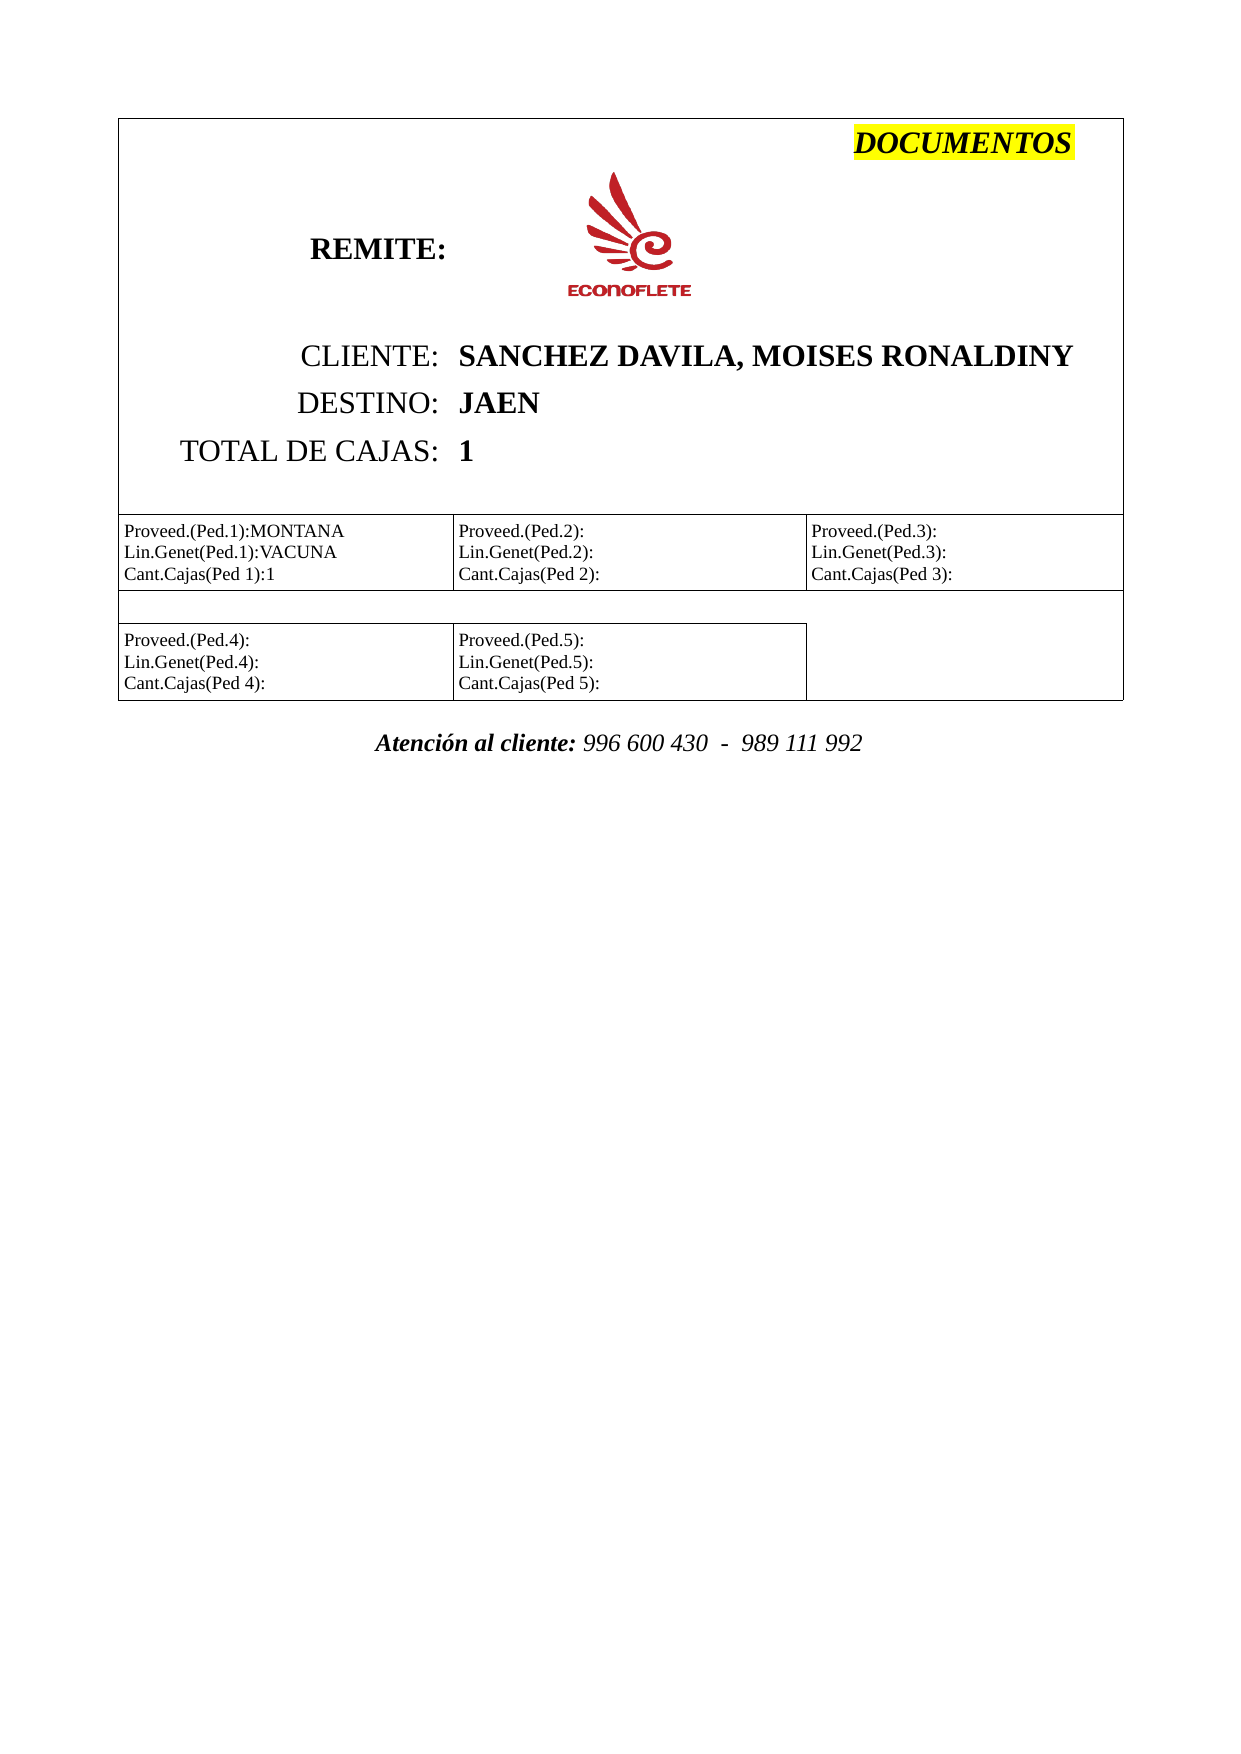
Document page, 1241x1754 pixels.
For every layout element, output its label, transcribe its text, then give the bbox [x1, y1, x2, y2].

table_cell [807, 623, 1123, 699]
table_cell [453, 474, 806, 514]
table_cell TOTAL DE CAJAS: [119, 426, 453, 474]
table_cell [453, 591, 806, 623]
text Atención al cliente: 996 600 430 - 989 111 992 [118, 728, 1122, 757]
table_header [453, 119, 806, 166]
table_cell Proveed.(Ped.5): Lin.Genet(Ped.5): Cant.Cajas(Ped 5): [454, 624, 806, 699]
table_header [119, 119, 453, 166]
table_cell Proveed.(Ped.4): Lin.Genet(Ped.4): Cant.Cajas(Ped 4): [119, 624, 453, 699]
table_cell 1 [453, 426, 1123, 474]
picture [552, 171, 707, 297]
table_cell REMITE: [119, 166, 453, 332]
table_cell [806, 474, 1123, 514]
table_cell Proveed.(Ped.1):MONTANA Lin.Genet(Ped.1):VACUNA Cant.Cajas(Ped 1):1 [119, 515, 453, 590]
table_header DOCUMENTOS [806, 119, 1123, 166]
table_cell [806, 591, 1123, 623]
table_cell [119, 591, 453, 623]
table_cell [119, 474, 453, 514]
table_cell CLIENTE: [119, 332, 453, 379]
table_cell Proveed.(Ped.3): Lin.Genet(Ped.3): Cant.Cajas(Ped 3): [807, 515, 1123, 590]
table_cell [806, 379, 1123, 426]
table_cell SANCHEZ DAVILA, MOISES RONALDINY [453, 332, 1123, 379]
table_cell [806, 166, 1123, 332]
table_cell DESTINO: [119, 379, 453, 426]
table_cell JAEN [453, 379, 806, 426]
table_cell [453, 166, 806, 332]
table_cell Proveed.(Ped.2): Lin.Genet(Ped.2): Cant.Cajas(Ped 2): [454, 515, 806, 590]
